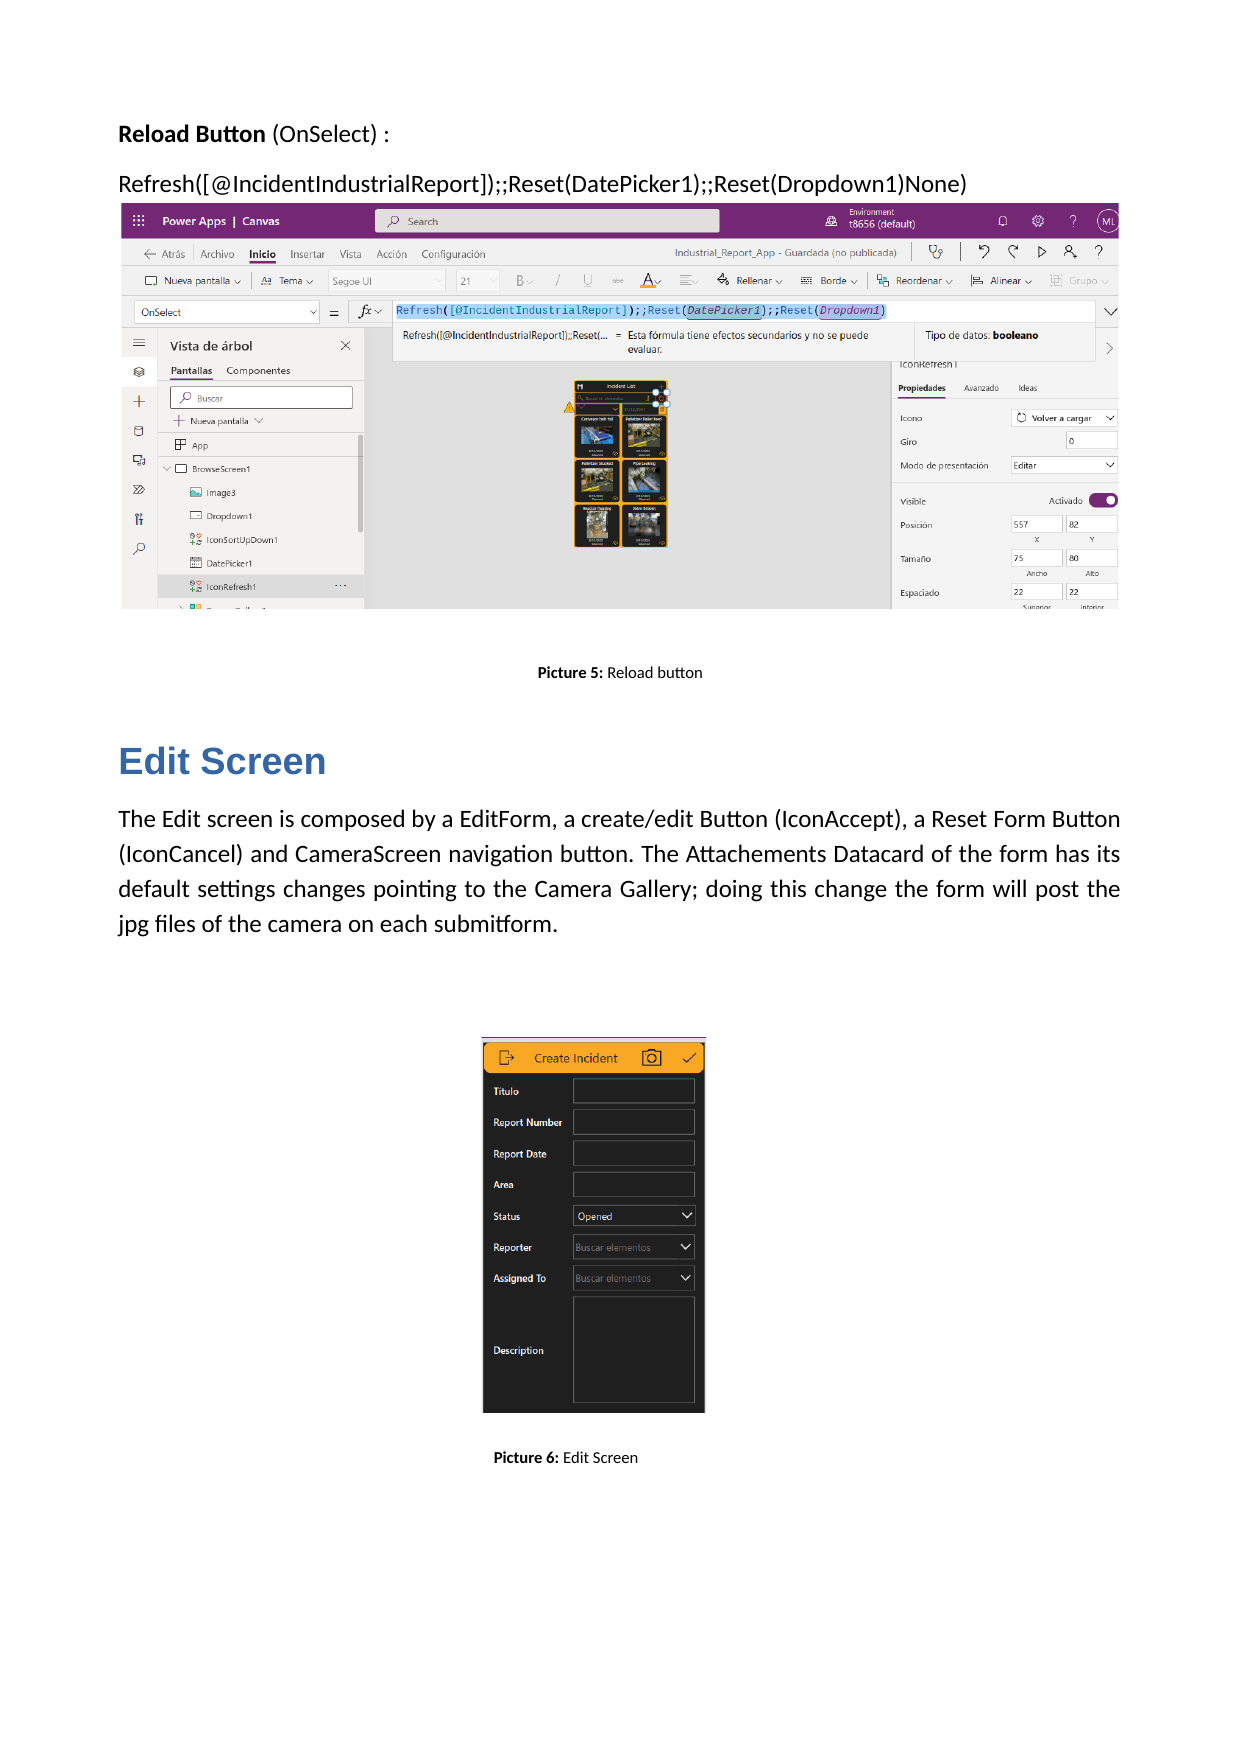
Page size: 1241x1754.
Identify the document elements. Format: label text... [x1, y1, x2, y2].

text Picture 5: Reload button [118, 663, 1122, 683]
text Edit Screen [118, 738, 1122, 782]
picture [488, 1037, 700, 1413]
text Picture 6: Edit Screen [118, 1439, 1122, 1470]
text The Edit screen is composed by a EditForm, a create/edit Button (IconAccept), a Reset Form Button (IconCancel) and CameraScreen navigation button. The Attachements Datacard of the form has its default settings changes pointing to the Camera Gallery; doing this change the form will post the jpg files of the camera on each submitform. [118, 803, 1122, 939]
picture [121, 203, 1119, 609]
text Reload Button (OnSelect) : [118, 118, 1122, 149]
text Refresh([@IncidentIndustrialReport]);;Reset(DatePicker1);;Reset(Dropdown1)None) [118, 168, 1122, 198]
